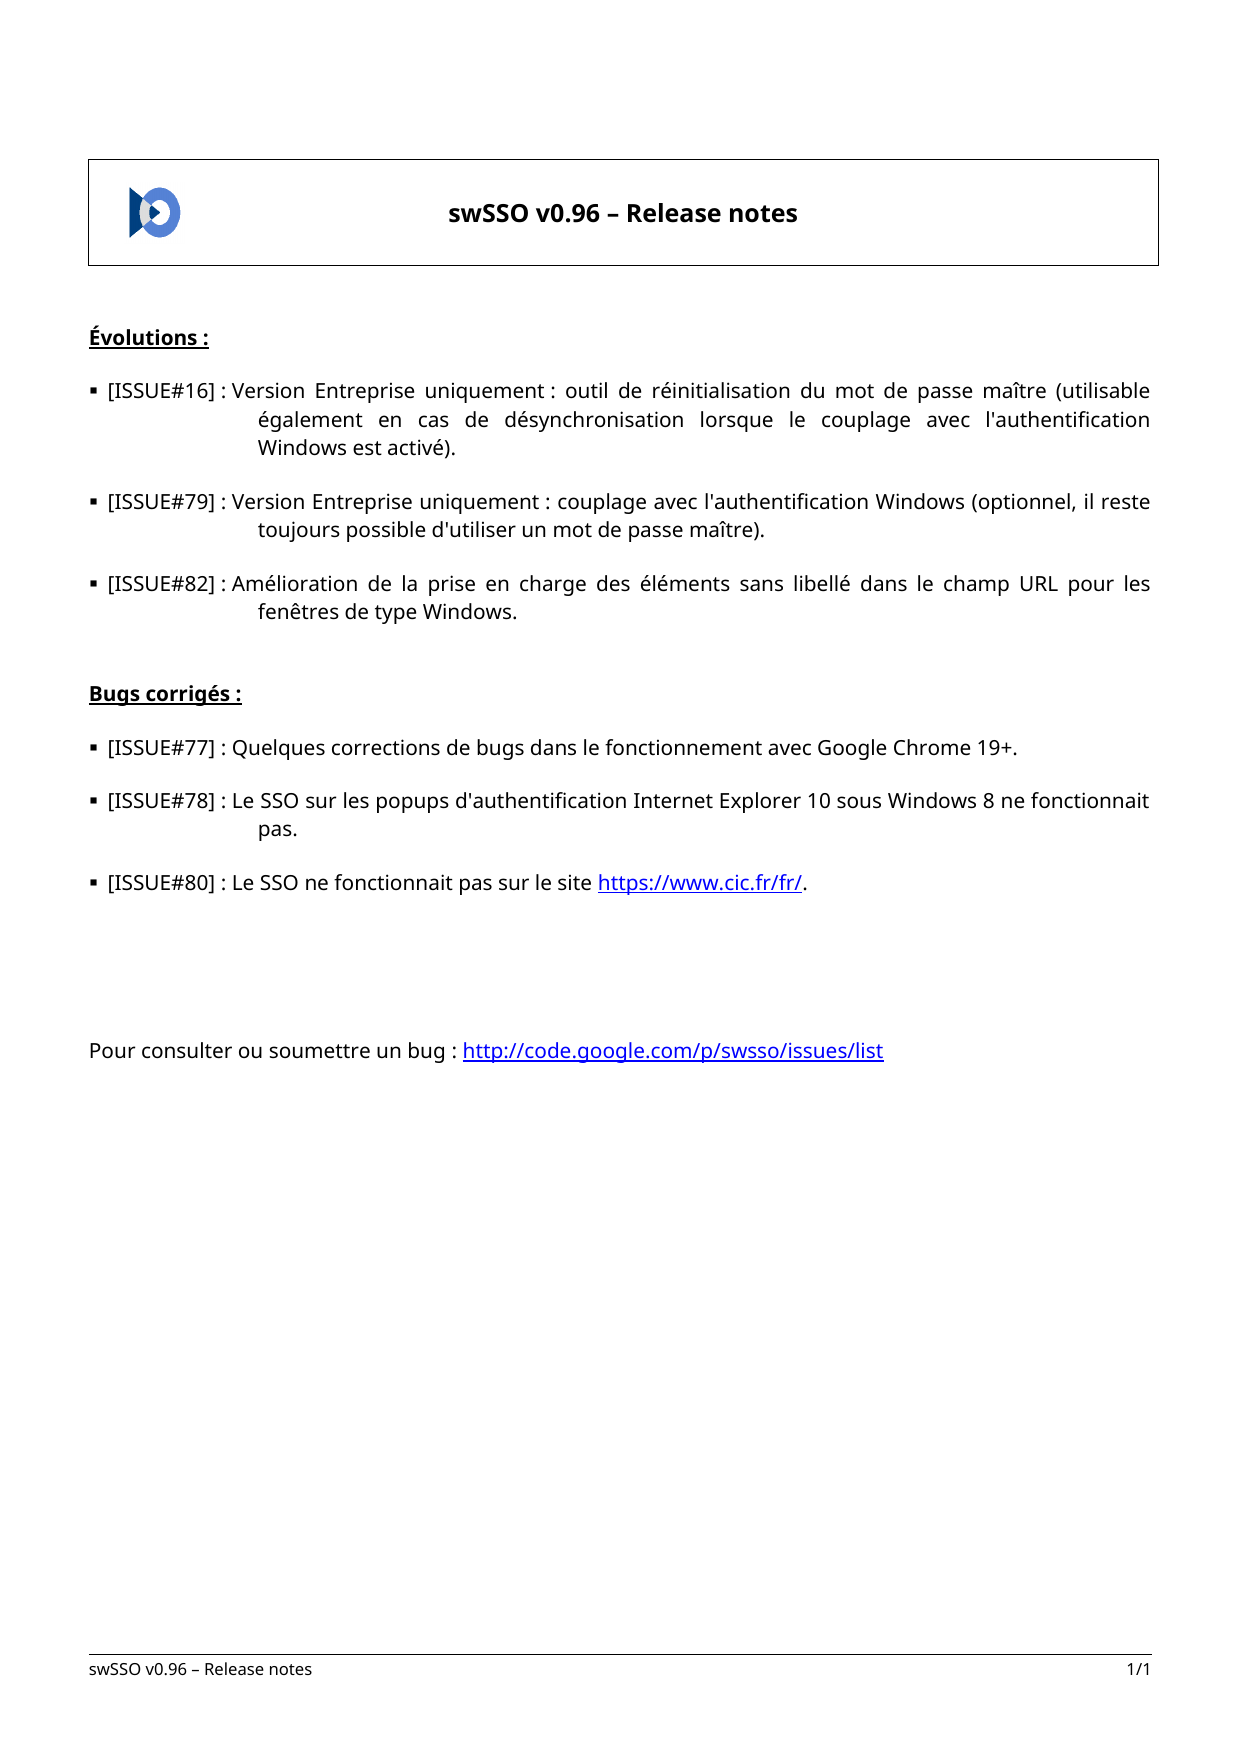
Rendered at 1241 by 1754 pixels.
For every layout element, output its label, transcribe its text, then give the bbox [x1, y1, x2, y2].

table_header [89, 160, 220, 265]
text Pour consulter ou soumettre un bug : http://code.google.com/p/swsso/issues/list [89, 1036, 1152, 1064]
list [ISSUE#16] : Version Entreprise uniquement : outil de réinitialisation du mot de passe maître (utilisable également en cas de désynchronisation lorsque le couplage avec l'authentification Windows est activé). [89, 377, 1152, 462]
list [ISSUE#78] : Le SSO sur les popups d'authentification Internet Explorer 10 sous Windows 8 ne fonctionnait pas. [89, 786, 1152, 843]
list [ISSUE#79] : Version Entreprise uniquement : couplage avec l'authentification Windows (optionnel, il reste toujours possible d'utiliser un mot de passe maître). [89, 487, 1152, 544]
list [ISSUE#82] : Amélioration de la prise en charge des éléments sans libellé dans le champ URL pour les fenêtres de type Windows. [89, 569, 1152, 626]
text Évolutions : [89, 323, 1152, 352]
table_header swSSO v0.96 – Release notes [220, 160, 1026, 265]
list [ISSUE#77] : Quelques corrections de bugs dans le fonctionnement avec Google Chrome 19+. [89, 733, 1152, 761]
text Bugs corrigés : [89, 679, 1152, 708]
table_header [1026, 160, 1158, 265]
list [ISSUE#80] : Le SSO ne fonctionnait pas sur le site https://www.cic.fr/fr/. [89, 868, 1152, 896]
picture [124, 182, 185, 244]
